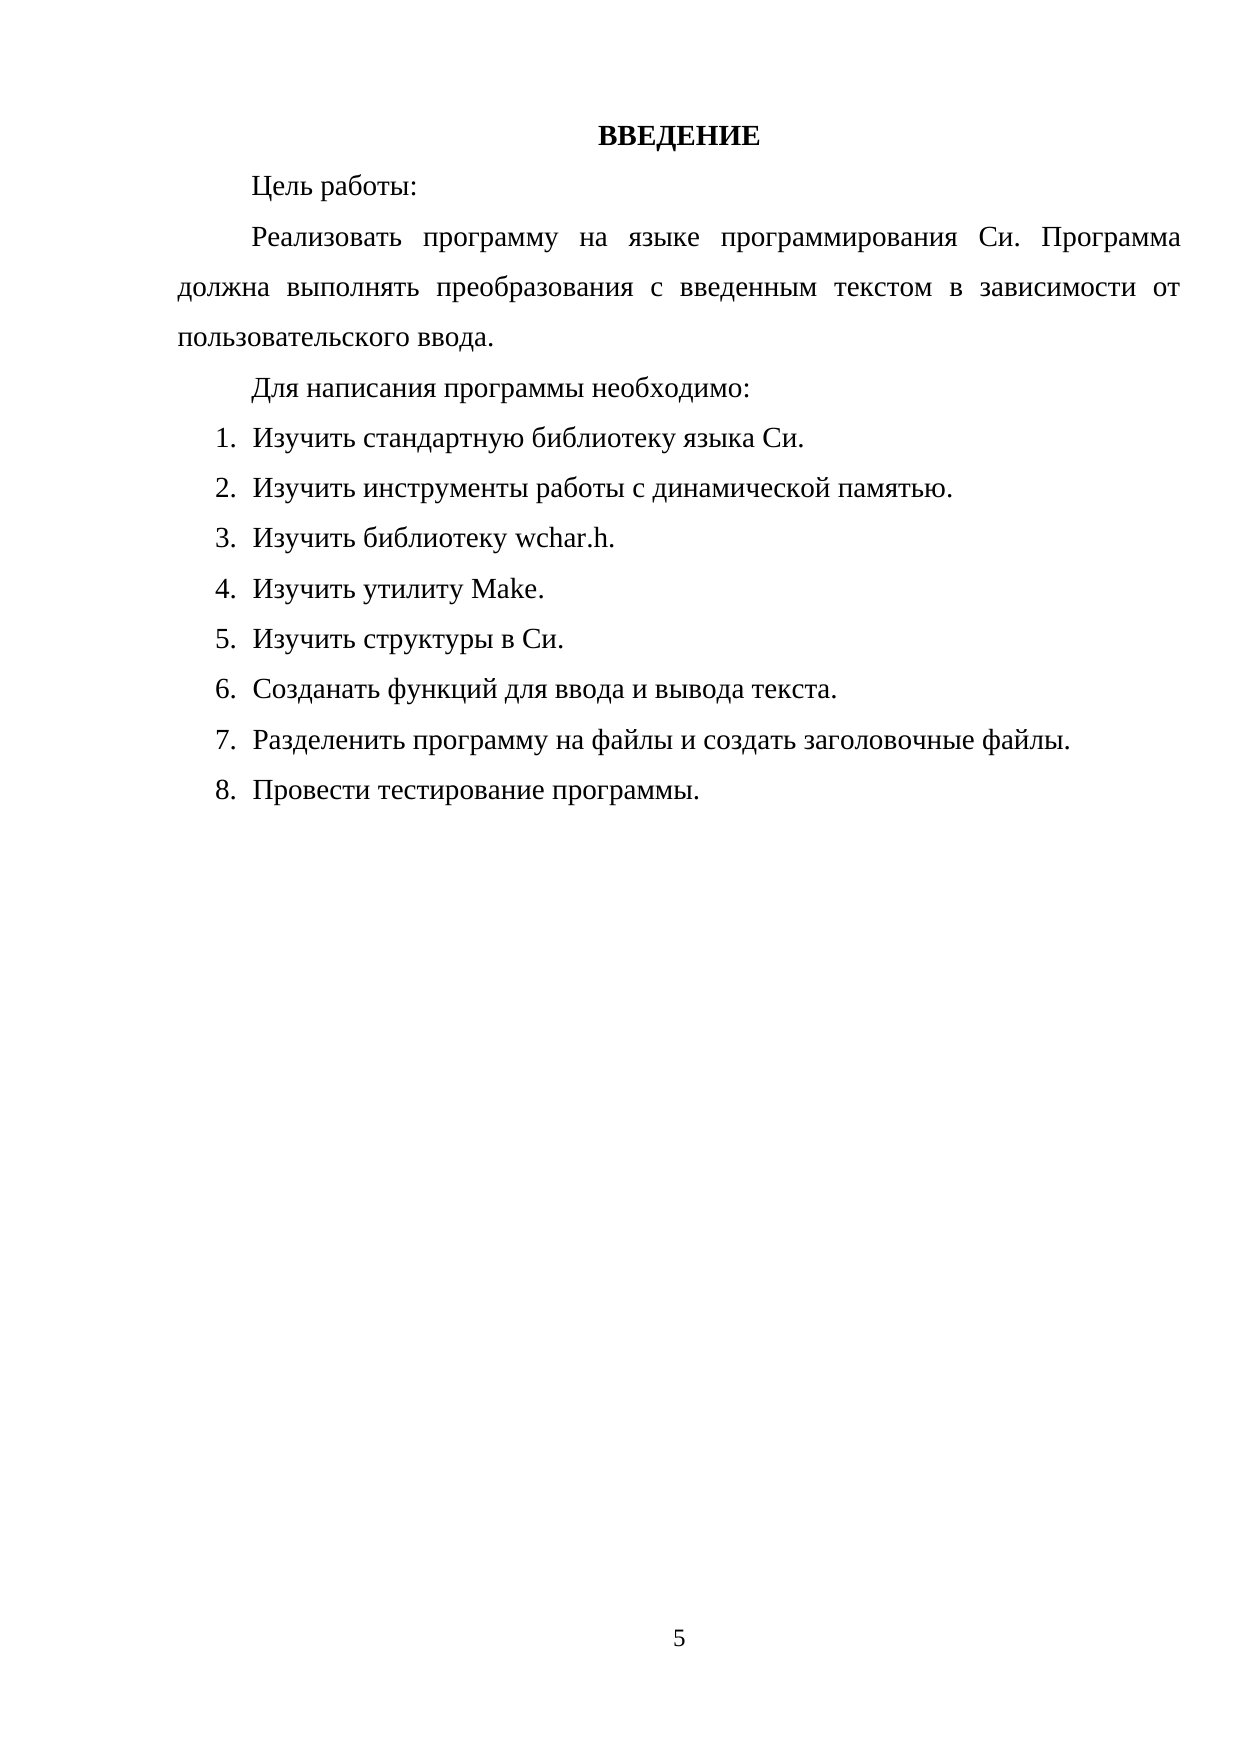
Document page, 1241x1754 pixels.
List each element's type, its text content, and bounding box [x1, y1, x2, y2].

list Изучить инструменты работы с динамической памятью. [215, 470, 1181, 504]
list Провести тестирование программы. [215, 772, 1181, 806]
list Разделенить программу на файлы и создать заголовочные файлы. [215, 722, 1181, 755]
text Для написания программы необходимо: [177, 370, 1181, 403]
text введение [177, 118, 1181, 152]
list Изучить библиотеку wchar.h. [215, 521, 1181, 554]
list Изучить стандартную библиотеку языка Си. [215, 420, 1181, 453]
list Изучить утилиту Make. [215, 571, 1181, 604]
list Созданать функций для ввода и вывода текста. [215, 672, 1181, 705]
list Изучить структуры в Си. [215, 621, 1181, 655]
text Реализовать программу на языке программирования Си. Программа должна выполнять преобразования с введенным текстом в зависимости от пользовательского ввода. [177, 219, 1181, 353]
text Цель работы: [177, 168, 1181, 202]
